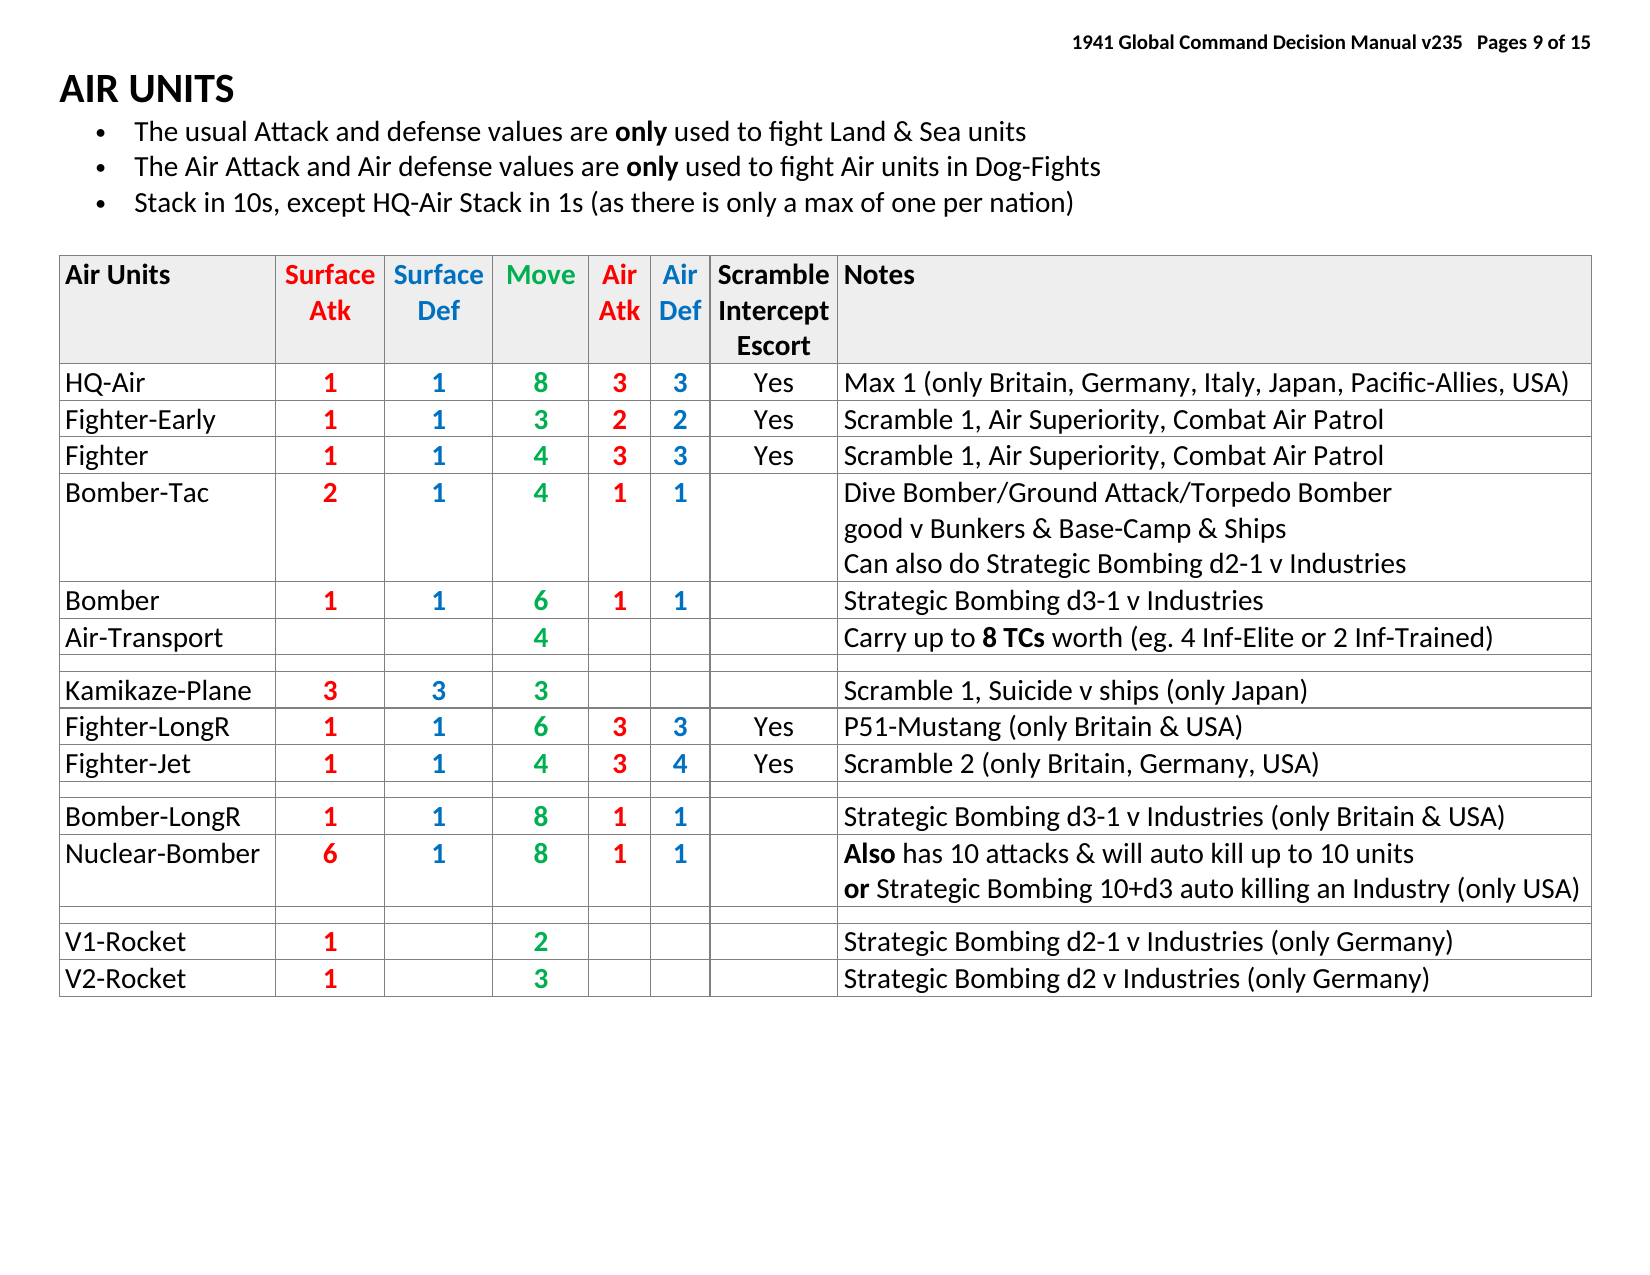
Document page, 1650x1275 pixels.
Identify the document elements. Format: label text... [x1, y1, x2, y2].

table_header Air Atk [589, 256, 650, 363]
table_cell 1 [276, 709, 384, 744]
table_cell V1-Rocket [60, 924, 275, 959]
table_cell Bomber [60, 582, 275, 618]
table_cell Scramble 1, Suicide v ships (only Japan) [838, 672, 1591, 707]
table_cell [60, 655, 275, 671]
table_cell [711, 907, 837, 922]
table_cell [838, 655, 1591, 671]
table_cell P51-Mustang (only Britain & USA) [838, 709, 1591, 744]
table_cell 1 [276, 582, 384, 618]
table_cell 8 [493, 835, 588, 906]
table_cell Strategic Bombing d3-1 v Industries [838, 582, 1591, 618]
table_cell [60, 782, 275, 797]
table_cell 1 [385, 437, 492, 473]
table_cell [493, 907, 588, 922]
table_cell Yes [711, 437, 837, 473]
table_cell Strategic Bombing d2 v Industries (only Germany) [838, 960, 1591, 996]
table_cell Fighter-LongR [60, 709, 275, 744]
table_cell 6 [276, 835, 384, 906]
table_cell 4 [493, 437, 588, 473]
table_cell 3 [589, 709, 650, 744]
table_cell [651, 619, 709, 654]
table_cell [276, 619, 384, 654]
table_cell Dive Bomber/Ground Attack/Torpedo Bomber good v Bunkers & Base-Camp & Ships Can also do Strategic Bombing d2-1 v Industries [838, 474, 1591, 581]
table_cell Carry up to 8 TCs worth (eg. 4 Inf-Elite or 2 Inf-Trained) [838, 619, 1591, 654]
table_cell Fighter-Early [60, 401, 275, 436]
table_cell 1 [385, 474, 492, 581]
table_header Surface Def [385, 256, 492, 363]
table_cell 1 [651, 474, 709, 581]
table_cell Scramble 1, Air Superiority, Combat Air Patrol [838, 437, 1591, 473]
table_cell HQ-Air [60, 364, 275, 400]
table_cell 3 [385, 672, 492, 707]
table_cell Yes [711, 364, 837, 400]
table_cell 1 [385, 835, 492, 906]
table_cell [838, 782, 1591, 797]
table_cell [589, 960, 650, 996]
table_cell 1 [651, 835, 709, 906]
list Stack in 10s, except HQ-Air Stack in 1s (as there is only a max of one per nation) [97, 184, 1591, 219]
table_cell 6 [493, 582, 588, 618]
table_cell 1 [651, 798, 709, 834]
table_cell 3 [589, 364, 650, 400]
table_cell Nuclear-Bomber [60, 835, 275, 906]
table_cell 1 [276, 924, 384, 959]
table_cell [651, 655, 709, 671]
table_cell Bomber-Tac [60, 474, 275, 581]
table_cell [589, 924, 650, 959]
table_cell [385, 960, 492, 996]
table_cell 1 [276, 960, 384, 996]
table_cell 3 [651, 364, 709, 400]
table_cell [385, 782, 492, 797]
table_cell 1 [589, 474, 650, 581]
table_cell Scramble 1, Air Superiority, Combat Air Patrol [838, 401, 1591, 436]
table_cell [711, 924, 837, 959]
table_cell 1 [276, 745, 384, 781]
table_cell 4 [493, 745, 588, 781]
table_cell [711, 582, 837, 618]
table_cell [60, 907, 275, 922]
table_header Air Units [60, 256, 275, 363]
table_cell 2 [589, 401, 650, 436]
table_cell Scramble 2 (only Britain, Germany, USA) [838, 745, 1591, 781]
table_cell [651, 782, 709, 797]
list The Air Attack and Air defense values are only used to fight Air units in Dog-Fights [97, 148, 1591, 184]
table_cell [276, 655, 384, 671]
table_cell 3 [589, 745, 650, 781]
table_cell 1 [589, 798, 650, 834]
table_cell [838, 907, 1591, 922]
table_cell Air-Transport [60, 619, 275, 654]
table_cell [711, 474, 837, 581]
table_cell 1 [385, 364, 492, 400]
table_cell 1 [276, 364, 384, 400]
table_cell [589, 619, 650, 654]
table_cell [711, 619, 837, 654]
table_cell Bomber-LongR [60, 798, 275, 834]
table_cell [589, 907, 650, 922]
table_cell 3 [589, 437, 650, 473]
table_cell 3 [276, 672, 384, 707]
table_cell [493, 655, 588, 671]
table_cell 2 [493, 924, 588, 959]
table_cell 3 [493, 960, 588, 996]
table_cell [493, 782, 588, 797]
table_cell Kamikaze-Plane [60, 672, 275, 707]
table_cell [651, 960, 709, 996]
table_cell 6 [493, 709, 588, 744]
table_cell [711, 835, 837, 906]
table_cell 3 [651, 709, 709, 744]
table_cell 1 [276, 437, 384, 473]
table_cell [385, 924, 492, 959]
table_cell Yes [711, 401, 837, 436]
table_cell Also has 10 attacks & will auto kill up to 10 units or Strategic Bombing 10+d3 auto killing an Industry (only USA) [838, 835, 1591, 906]
table_header Surface Atk [276, 256, 384, 363]
table_cell [651, 672, 709, 707]
table_cell 1 [385, 582, 492, 618]
text AIR UNITS [59, 62, 1591, 113]
table_cell 8 [493, 798, 588, 834]
table_header Notes [838, 256, 1591, 363]
table_cell 1 [276, 401, 384, 436]
table_cell [385, 619, 492, 654]
table_cell 1 [385, 401, 492, 436]
table_cell 2 [276, 474, 384, 581]
table_cell 4 [651, 745, 709, 781]
table_cell 1 [385, 745, 492, 781]
table_cell 1 [385, 709, 492, 744]
table_cell [385, 907, 492, 922]
table_cell [711, 960, 837, 996]
table_cell [711, 672, 837, 707]
table_header Scramble Intercept Escort [711, 256, 837, 363]
table_cell Strategic Bombing d3-1 v Industries (only Britain & USA) [838, 798, 1591, 834]
table_cell 2 [651, 401, 709, 436]
table_cell [651, 924, 709, 959]
table_cell 3 [493, 401, 588, 436]
table_cell [711, 655, 837, 671]
table_header Move [493, 256, 588, 363]
table_cell [711, 798, 837, 834]
table_cell Strategic Bombing d2-1 v Industries (only Germany) [838, 924, 1591, 959]
table_cell 3 [493, 672, 588, 707]
table_cell [276, 782, 384, 797]
table_cell 8 [493, 364, 588, 400]
table_header Air Def [651, 256, 709, 363]
table_cell Fighter [60, 437, 275, 473]
table_cell 1 [589, 582, 650, 618]
table_cell [589, 655, 650, 671]
table_cell 1 [385, 798, 492, 834]
table_cell Max 1 (only Britain, Germany, Italy, Japan, Pacific-Allies, USA) [838, 364, 1591, 400]
table_cell [276, 907, 384, 922]
table_cell V2-Rocket [60, 960, 275, 996]
table_cell 1 [589, 835, 650, 906]
table_cell [711, 782, 837, 797]
table_cell [651, 907, 709, 922]
list The usual Attack and defense values are only used to fight Land & Sea units [97, 113, 1591, 148]
table_cell 3 [651, 437, 709, 473]
table_cell [589, 672, 650, 707]
table_cell 4 [493, 619, 588, 654]
table_cell Fighter-Jet [60, 745, 275, 781]
table_cell [385, 655, 492, 671]
table_cell Yes [711, 709, 837, 744]
table_cell 1 [651, 582, 709, 618]
table_cell 4 [493, 474, 588, 581]
table_cell [589, 782, 650, 797]
table_cell 1 [276, 798, 384, 834]
table_cell Yes [711, 745, 837, 781]
